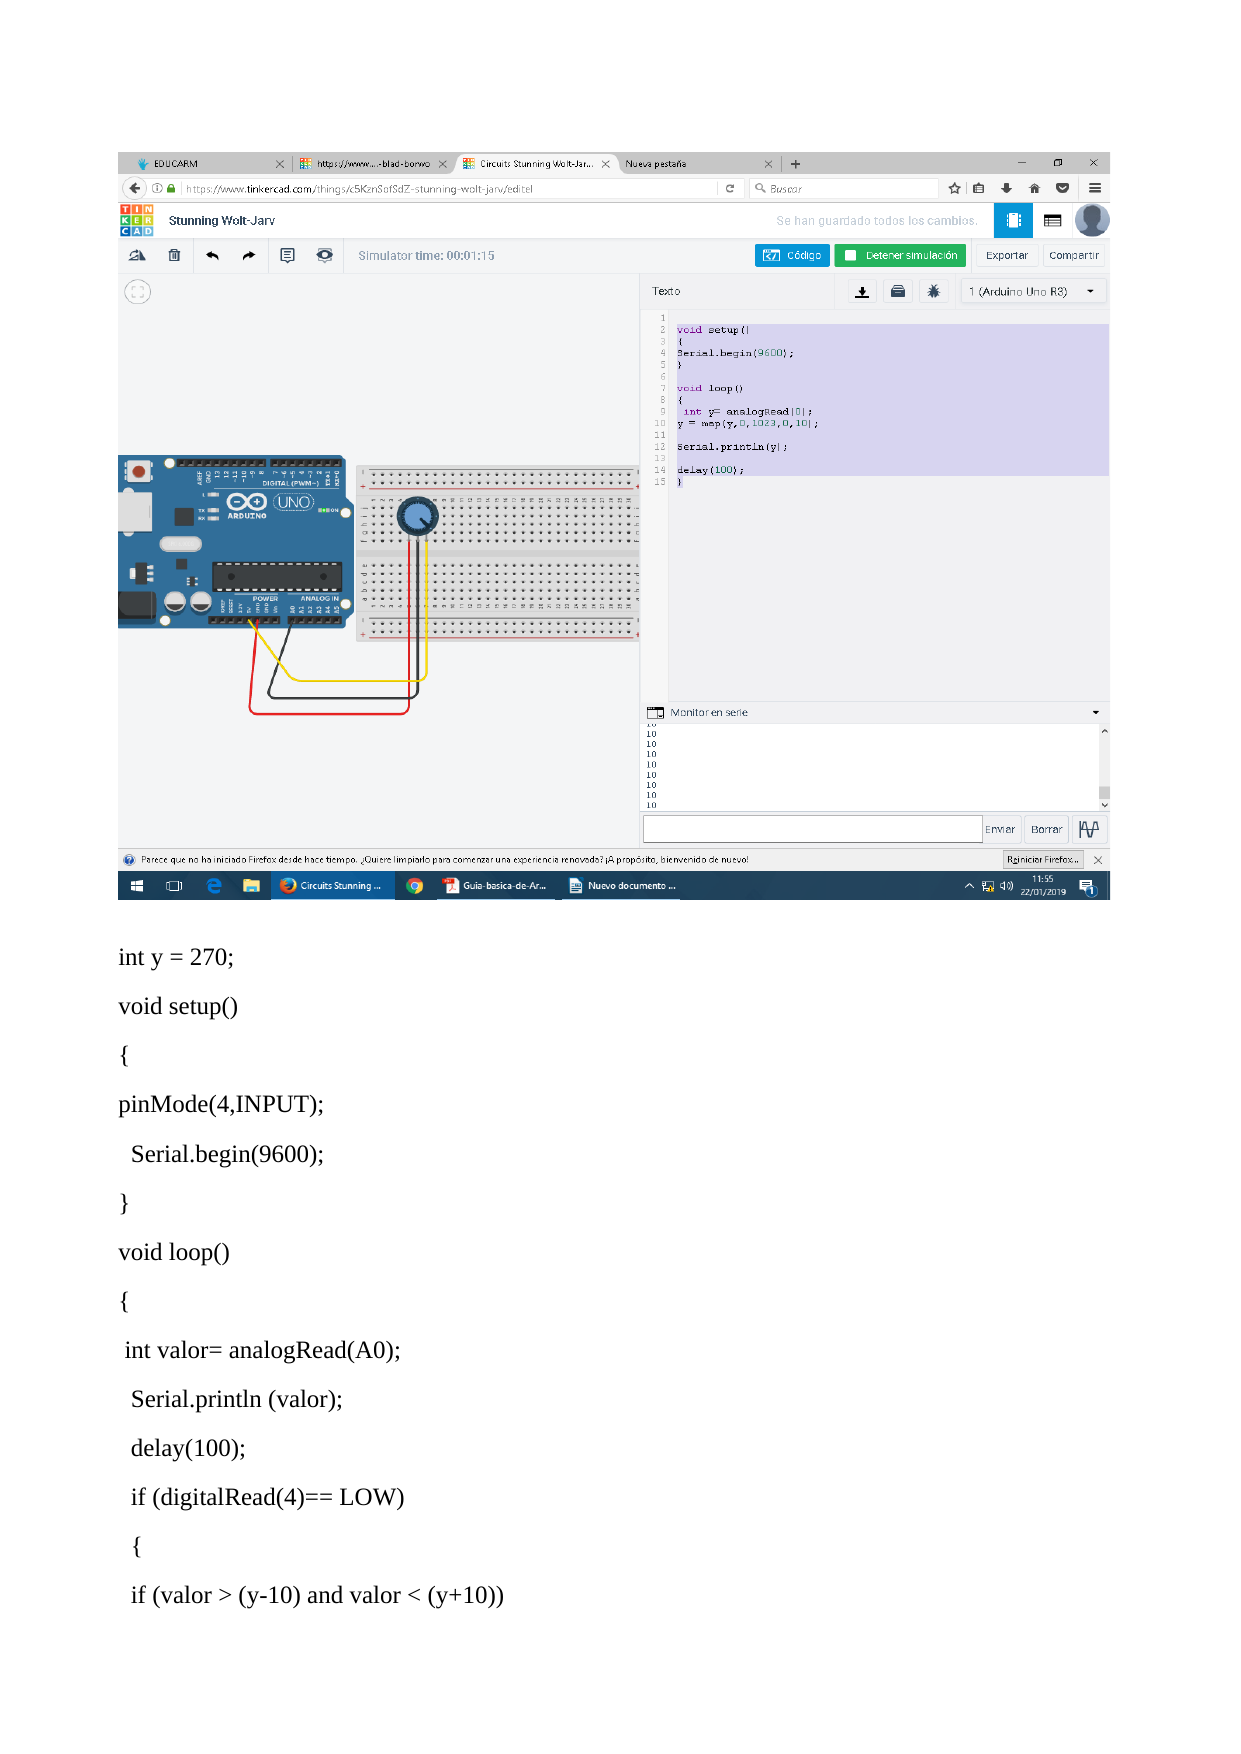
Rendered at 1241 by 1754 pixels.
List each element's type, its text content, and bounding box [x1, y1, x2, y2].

text { [118, 1531, 1122, 1560]
text void loop() [118, 1237, 1122, 1266]
text } [118, 1188, 1122, 1216]
text Serial.begin(9600); [118, 1139, 1122, 1167]
text pinMode(4,INPUT); [118, 1089, 1122, 1118]
text int y = 270; [118, 942, 1122, 971]
text int valor= analogRead(A0); [118, 1335, 1122, 1364]
text if (valor > (y-10) and valor < (y+10)) [118, 1580, 1122, 1609]
text if (digitalRead(4)== LOW) [118, 1482, 1122, 1511]
text { [118, 1041, 1122, 1069]
text delay(100); [118, 1433, 1122, 1462]
text void setup() [118, 991, 1122, 1020]
text Serial.println (valor); [118, 1384, 1122, 1413]
text { [118, 1286, 1122, 1314]
picture [118, 152, 1111, 900]
